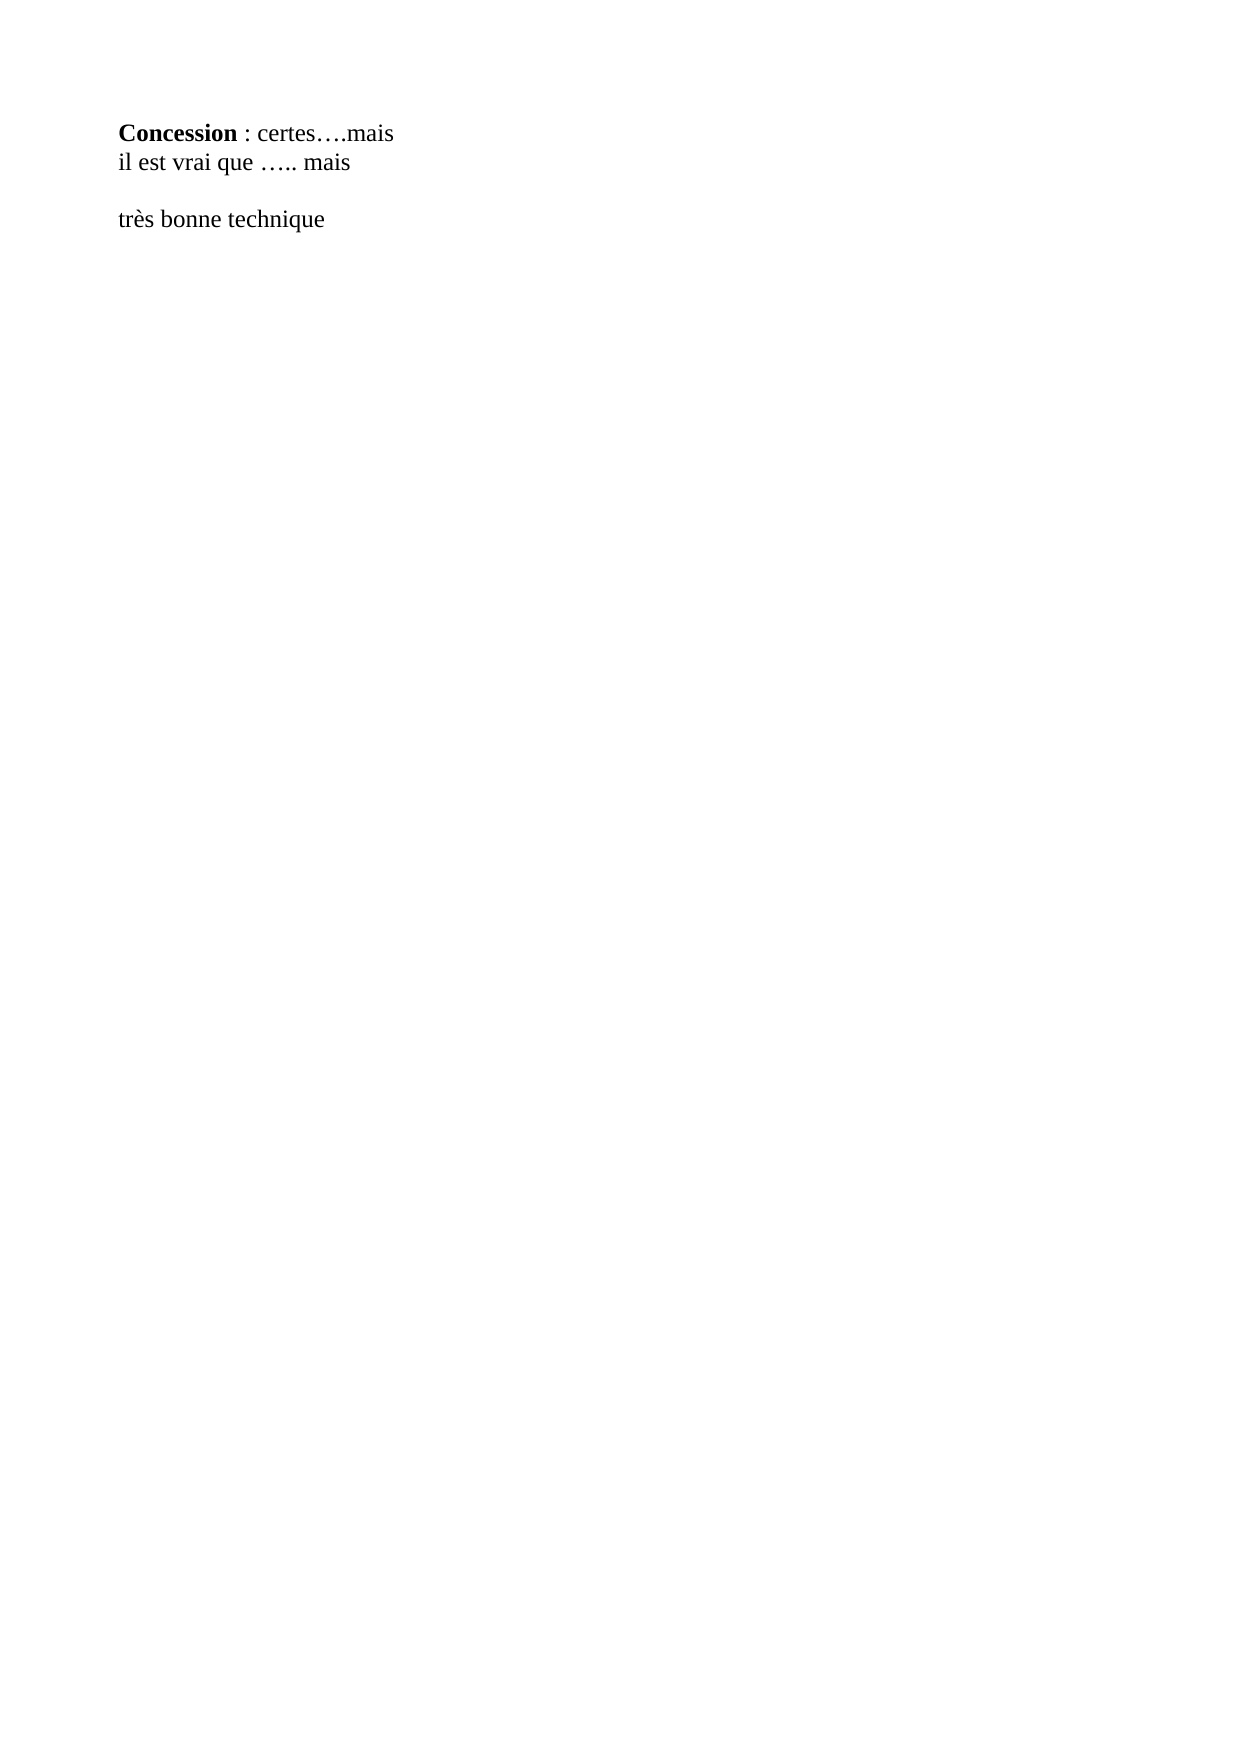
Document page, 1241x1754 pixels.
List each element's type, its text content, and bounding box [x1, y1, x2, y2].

text très bonne technique [118, 204, 1122, 233]
text Concession : certes….mais [118, 118, 1122, 147]
text il est vrai que ….. mais [118, 147, 1122, 176]
